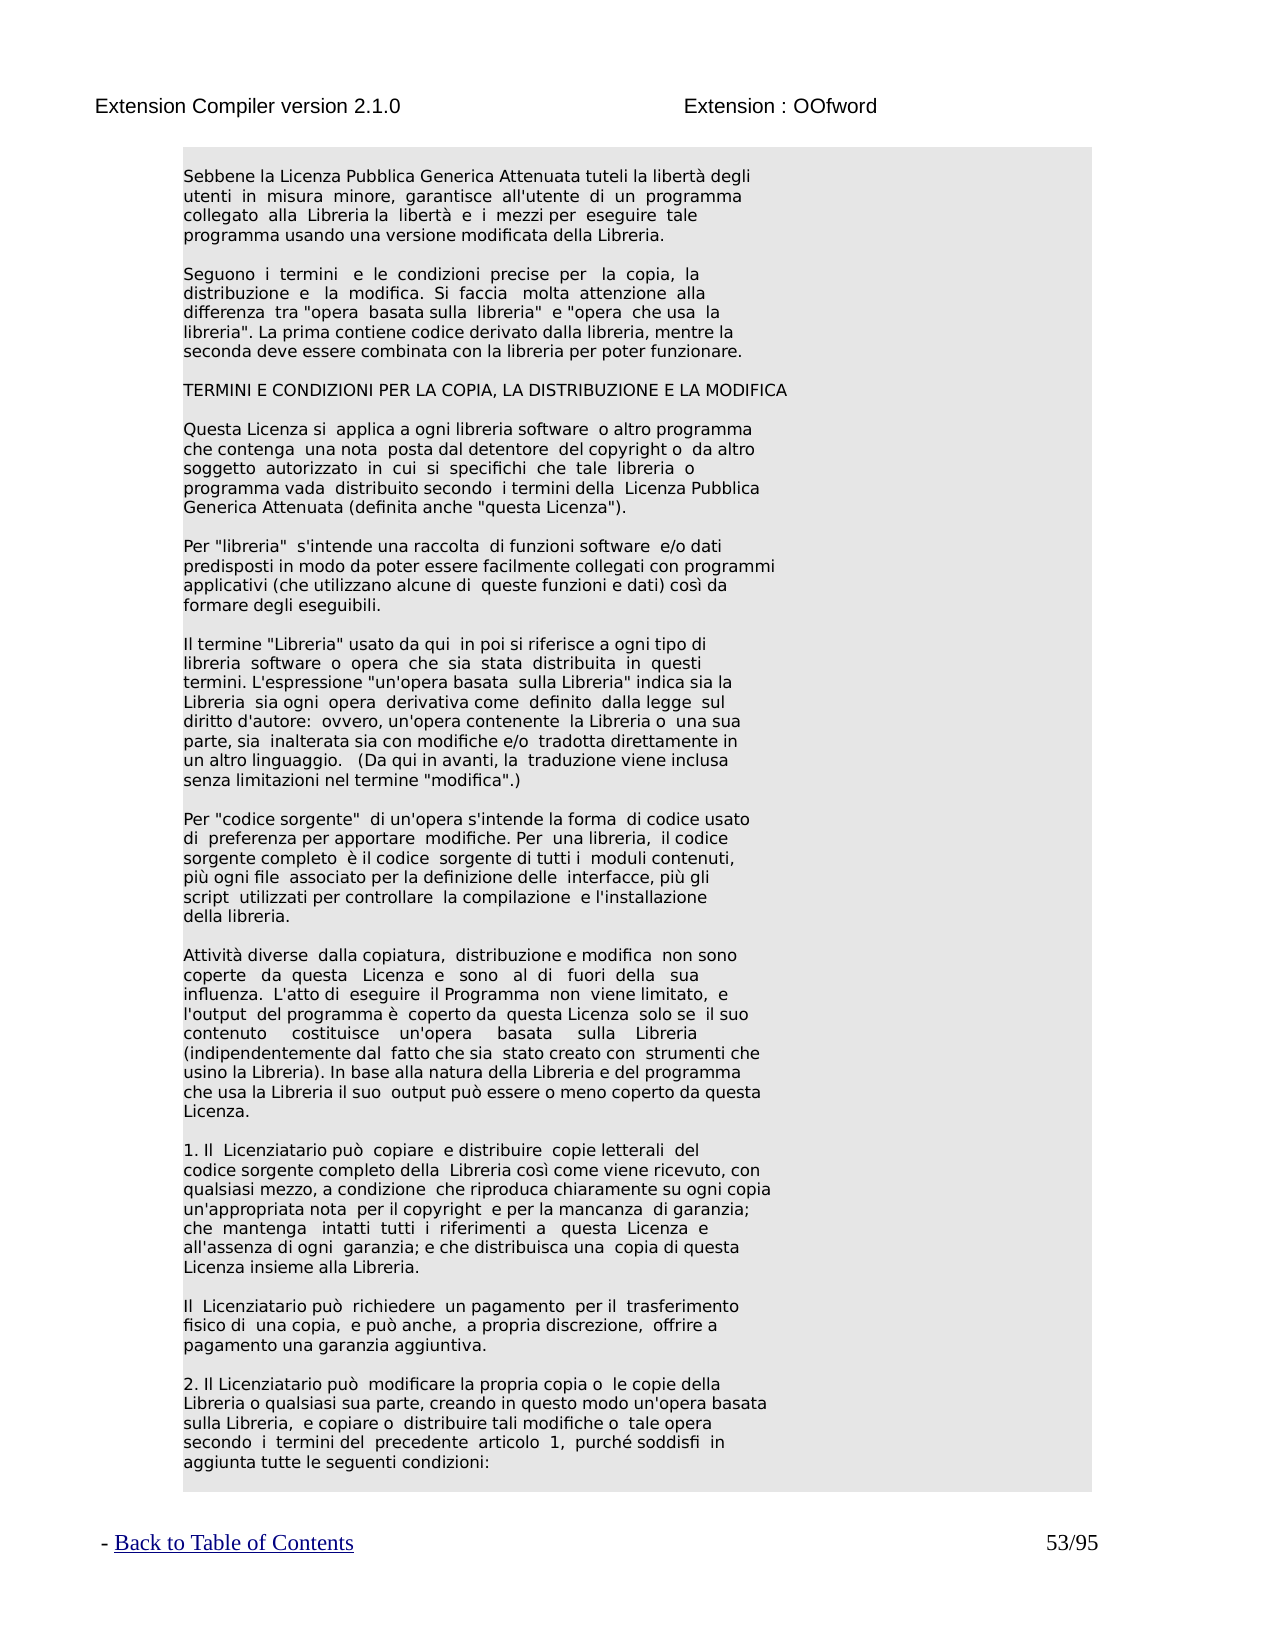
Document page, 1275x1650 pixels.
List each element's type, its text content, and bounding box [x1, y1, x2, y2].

text fisico di una copia, e può anche, a propria discrezione, offrire a [183, 1316, 1092, 1336]
text contenuto costituisce un'opera basata sulla Libreria [183, 1024, 1092, 1043]
text Il termine "Libreria" usato da qui in poi si riferisce a ogni tipo di [183, 634, 1092, 654]
text Licenza insieme alla Libreria. [183, 1258, 1092, 1277]
text Per "codice sorgente" di un'opera s'intende la forma di codice usato [183, 810, 1092, 829]
text di preferenza per apportare modifiche. Per una libreria, il codice [183, 829, 1092, 849]
text che mantenga intatti tutti i riferimenti a questa Licenza e [183, 1219, 1092, 1238]
text Sebbene la Licenza Pubblica Generica Attenuata tuteli la libertà degli [183, 167, 1092, 186]
text libreria". La prima contiene codice derivato dalla libreria, mentre la [183, 323, 1092, 342]
text aggiunta tutte le seguenti condizioni: [183, 1453, 1092, 1472]
text Il Licenziatario può richiedere un pagamento per il trasferimento [183, 1297, 1092, 1316]
text applicativi (che utilizzano alcune di queste funzioni e dati) così da [183, 576, 1092, 596]
text formare degli eseguibili. [183, 596, 1092, 615]
text programma usando una versione modificata della Libreria. [183, 225, 1092, 245]
text programma vada distribuito secondo i termini della Licenza Pubblica [183, 479, 1092, 498]
text script utilizzati per controllare la compilazione e l'installazione [183, 888, 1092, 907]
text secondo i termini del precedente articolo 1, purché soddisfi in [183, 1433, 1092, 1453]
text distribuzione e la modifica. Si faccia molta attenzione alla [183, 284, 1092, 303]
text sulla Libreria, e copiare o distribuire tali modifiche o tale opera [183, 1414, 1092, 1433]
text (indipendentemente dal fatto che sia stato creato con strumenti che [183, 1043, 1092, 1063]
text libreria software o opera che sia stata distribuita in questi [183, 654, 1092, 673]
text predisposti in modo da poter essere facilmente collegati con programmi [183, 557, 1092, 576]
text più ogni file associato per la definizione delle interfacce, più gli [183, 868, 1092, 888]
text Libreria o qualsiasi sua parte, creando in questo modo un'opera basata [183, 1394, 1092, 1414]
text sorgente completo è il codice sorgente di tutti i moduli contenuti, [183, 849, 1092, 868]
text soggetto autorizzato in cui si specifichi che tale libreria o [183, 459, 1092, 479]
text differenza tra "opera basata sulla libreria" e "opera che usa la [183, 303, 1092, 323]
text pagamento una garanzia aggiuntiva. [183, 1336, 1092, 1355]
text Attività diverse dalla copiatura, distribuzione e modifica non sono [183, 946, 1092, 966]
text diritto d'autore: ovvero, un'opera contenente la Libreria o una sua [183, 712, 1092, 732]
text 2. Il Licenziatario può modificare la propria copia o le copie della [183, 1375, 1092, 1394]
text un altro linguaggio. (Da qui in avanti, la traduzione viene inclusa [183, 751, 1092, 771]
text senza limitazioni nel termine "modifica".) [183, 771, 1092, 790]
text termini. L'espressione "un'opera basata sulla Libreria" indica sia la [183, 673, 1092, 693]
text coperte da questa Licenza e sono al di fuori della sua [183, 966, 1092, 985]
text utenti in misura minore, garantisce all'utente di un programma [183, 186, 1092, 206]
text qualsiasi mezzo, a condizione che riproduca chiaramente su ogni copia [183, 1180, 1092, 1199]
text Libreria sia ogni opera derivativa come definito dalla legge sul [183, 693, 1092, 712]
text influenza. L'atto di eseguire il Programma non viene limitato, e [183, 985, 1092, 1004]
text collegato alla Libreria la libertà e i mezzi per eseguire tale [183, 206, 1092, 225]
text della libreria. [183, 907, 1092, 927]
text seconda deve essere combinata con la libreria per poter funzionare. [183, 342, 1092, 362]
text Licenza. [183, 1102, 1092, 1121]
text Seguono i termini e le condizioni precise per la copia, la [183, 264, 1092, 284]
text usino la Libreria). In base alla natura della Libreria e del programma [183, 1063, 1092, 1082]
text Questa Licenza si applica a ogni libreria software o altro programma [183, 420, 1092, 440]
text parte, sia inalterata sia con modifiche e/o tradotta direttamente in [183, 732, 1092, 751]
text un'appropriata nota per il copyright e per la mancanza di garanzia; [183, 1199, 1092, 1219]
text che contenga una nota posta dal detentore del copyright o da altro [183, 440, 1092, 459]
text 1. Il Licenziatario può copiare e distribuire copie letterali del [183, 1141, 1092, 1160]
text l'output del programma è coperto da questa Licenza solo se il suo [183, 1004, 1092, 1024]
text Generica Attenuata (definita anche "questa Licenza"). [183, 498, 1092, 518]
text codice sorgente completo della Libreria così come viene ricevuto, con [183, 1160, 1092, 1180]
text Per "libreria" s'intende una raccolta di funzioni software e/o dati [183, 537, 1092, 557]
text all'assenza di ogni garanzia; e che distribuisca una copia di questa [183, 1238, 1092, 1258]
text che usa la Libreria il suo output può essere o meno coperto da questa [183, 1082, 1092, 1102]
text TERMINI E CONDIZIONI PER LA COPIA, LA DISTRIBUZIONE E LA MODIFICA [183, 381, 1092, 401]
